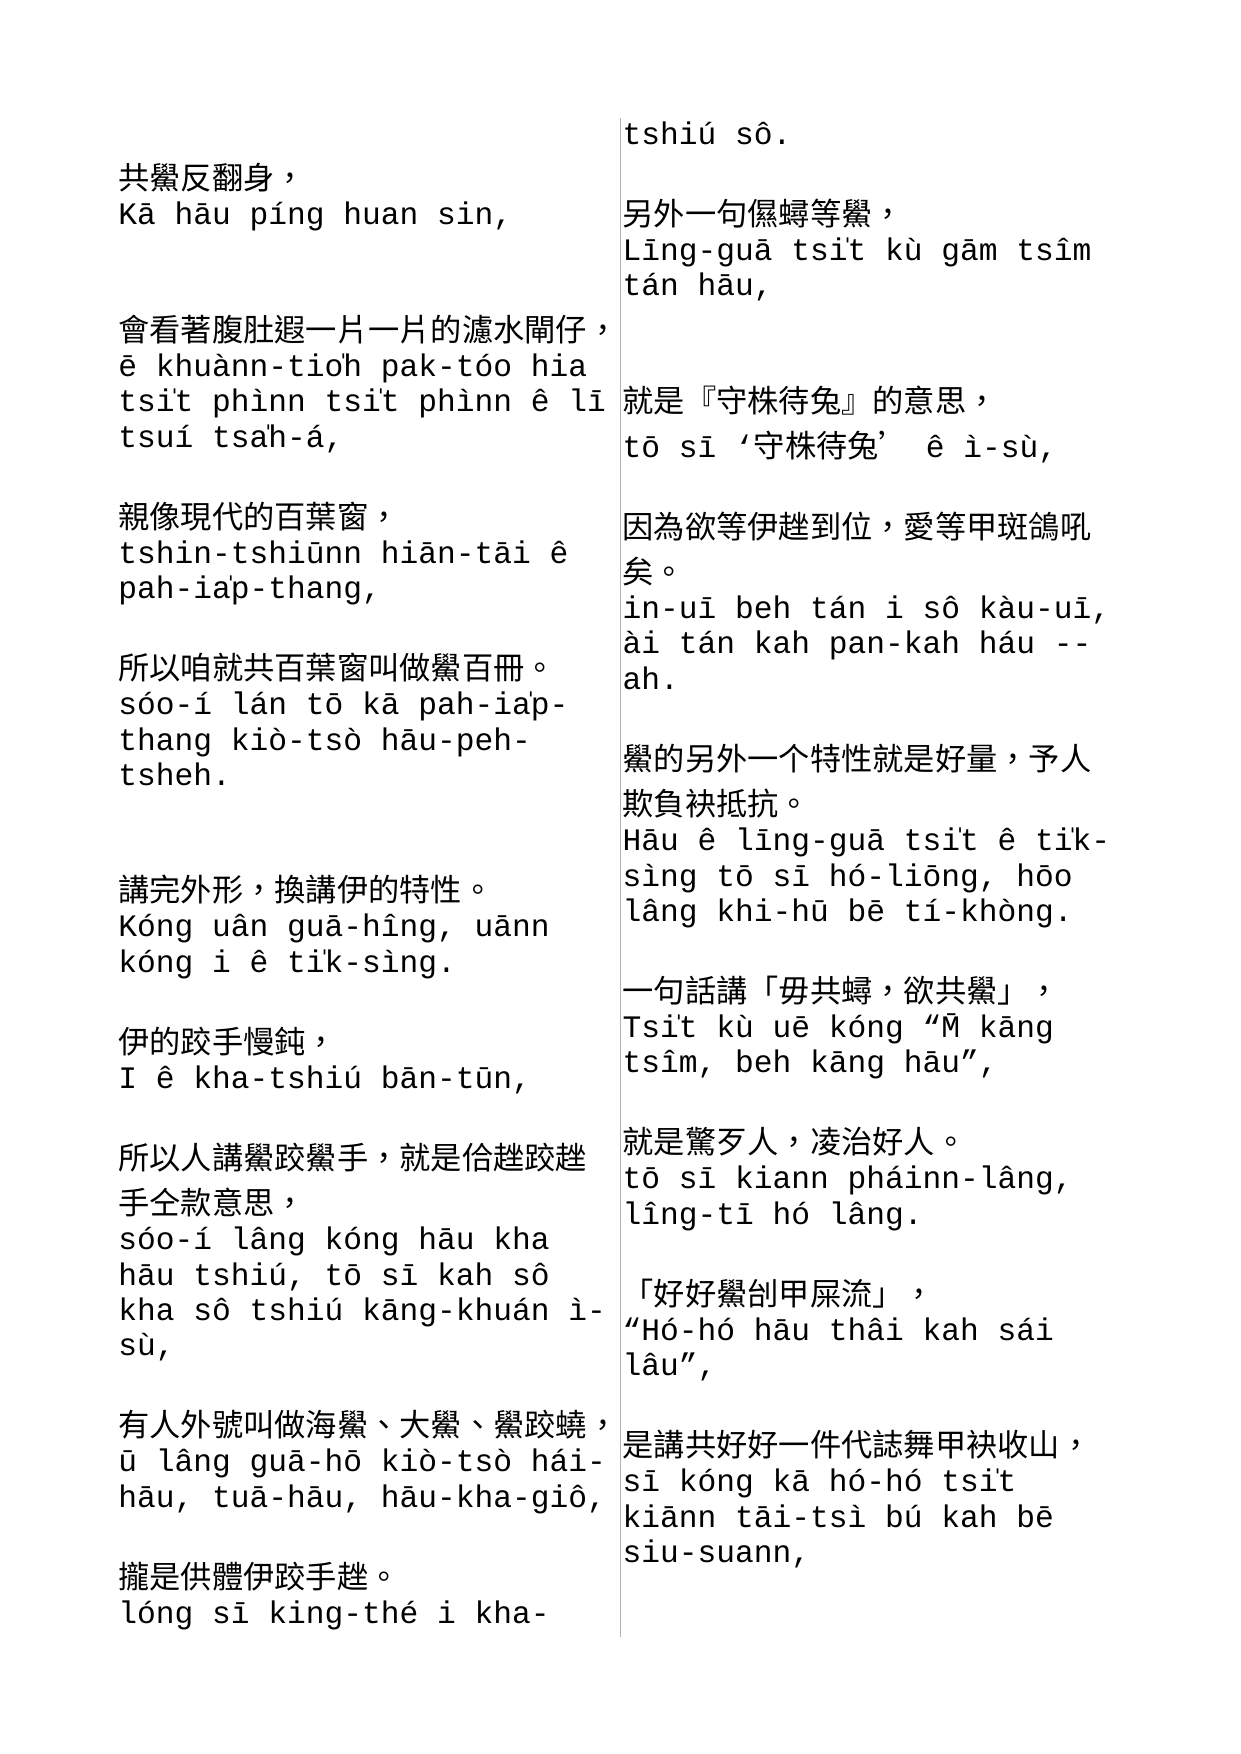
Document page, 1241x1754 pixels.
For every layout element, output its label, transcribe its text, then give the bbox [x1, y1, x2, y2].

text 所以人講鱟跤鱟手，就是佮趖跤趖手仝款意思， [118, 1133, 618, 1223]
text 就是『守株待兔』的意思， [622, 376, 1122, 421]
text 就是驚歹人，凌治好人。 [622, 1118, 1122, 1163]
text tshiú sô. [622, 118, 1122, 153]
text Tsi̍t kù uē kóng “M̄ kāng tsîm, beh kāng hāu”, [622, 1011, 1122, 1082]
text Kā hāu píng huan sin, [118, 199, 618, 234]
text 「好好鱟刣甲屎流」， [622, 1269, 1122, 1314]
text 鱟的另外一个特性就是好量，予人欺負袂抵抗。 [622, 734, 1122, 824]
text 一句話講「毋共蟳，欲共鱟」， [622, 966, 1122, 1011]
text 共鱟反翻身， [118, 153, 618, 199]
text sóo-í lâng kóng hāu kha hāu tshiú, tō sī kah sô kha sô tshiú kāng-khuán ì-sù, [118, 1223, 618, 1365]
text Hāu ê līng-guā tsi̍t ê ti̍k-sìng tō sī hó-liōng, hōo lâng khi-hū bē tí-khòng. [622, 824, 1122, 931]
text ū lâng guā-hō kiò-tsò hái-hāu, tuā-hāu, hāu-kha-giô, [118, 1446, 618, 1517]
text sī kóng kā hó-hó tsi̍t kiānn tāi-tsì bú kah bē siu-suann, [622, 1466, 1122, 1572]
text 另外一句儑蟳等鱟， [622, 189, 1122, 234]
text 伊的跤手慢鈍， [118, 1017, 618, 1062]
text I ê kha-tshiú bān-tūn, [118, 1062, 618, 1098]
text tō sī kiann pháinn-lâng, [622, 1163, 1122, 1198]
text lîng-tī hó lâng. [622, 1198, 1122, 1234]
text lóng sī king-thé i kha- [118, 1597, 618, 1633]
text ài tán kah pan-kah háu --ah. [622, 628, 1122, 699]
text tshin-tshiūnn hiān-tāi ê pah-ia̍p-thang, [118, 537, 618, 608]
text “Hó-hó hāu thâi kah sái lâu”, [622, 1314, 1122, 1385]
text ē khuànn-tio̍h pak-tóo hia tsi̍t phìnn tsi̍t phìnn ê lī tsuí tsa̍h-á, [118, 350, 618, 456]
text sóo-í lán tō kā pah-ia̍p-thang kiò-tsò hāu-peh-tsheh. [118, 688, 618, 795]
text 親像現代的百葉窗， [118, 492, 618, 537]
text 有人外號叫做海鱟、大鱟、鱟跤蟯， [118, 1401, 618, 1446]
text 所以咱就共百葉窗叫做鱟百冊。 [118, 643, 618, 688]
text in-uī beh tán i sô kàu-uī, [622, 592, 1122, 628]
text 講完外形，換講伊的特性。 [118, 866, 618, 911]
text 會看著腹肚遐一片一片的濾水閘仔， [118, 305, 618, 350]
text 是講共好好一件代誌舞甲袂收山， [622, 1421, 1122, 1466]
text 攏是供體伊跤手趖。 [118, 1552, 618, 1597]
text tō sī ‘守株待兔’ ê ì-sù, [622, 421, 1122, 467]
text Līng-guā tsi̍t kù gām tsîm tán hāu, [622, 234, 1122, 305]
text 因為欲等伊趖到位，愛等甲斑鴿吼矣。 [622, 502, 1122, 592]
text Kóng uân guā-hîng, uānn kóng i ê ti̍k-sìng. [118, 911, 618, 982]
